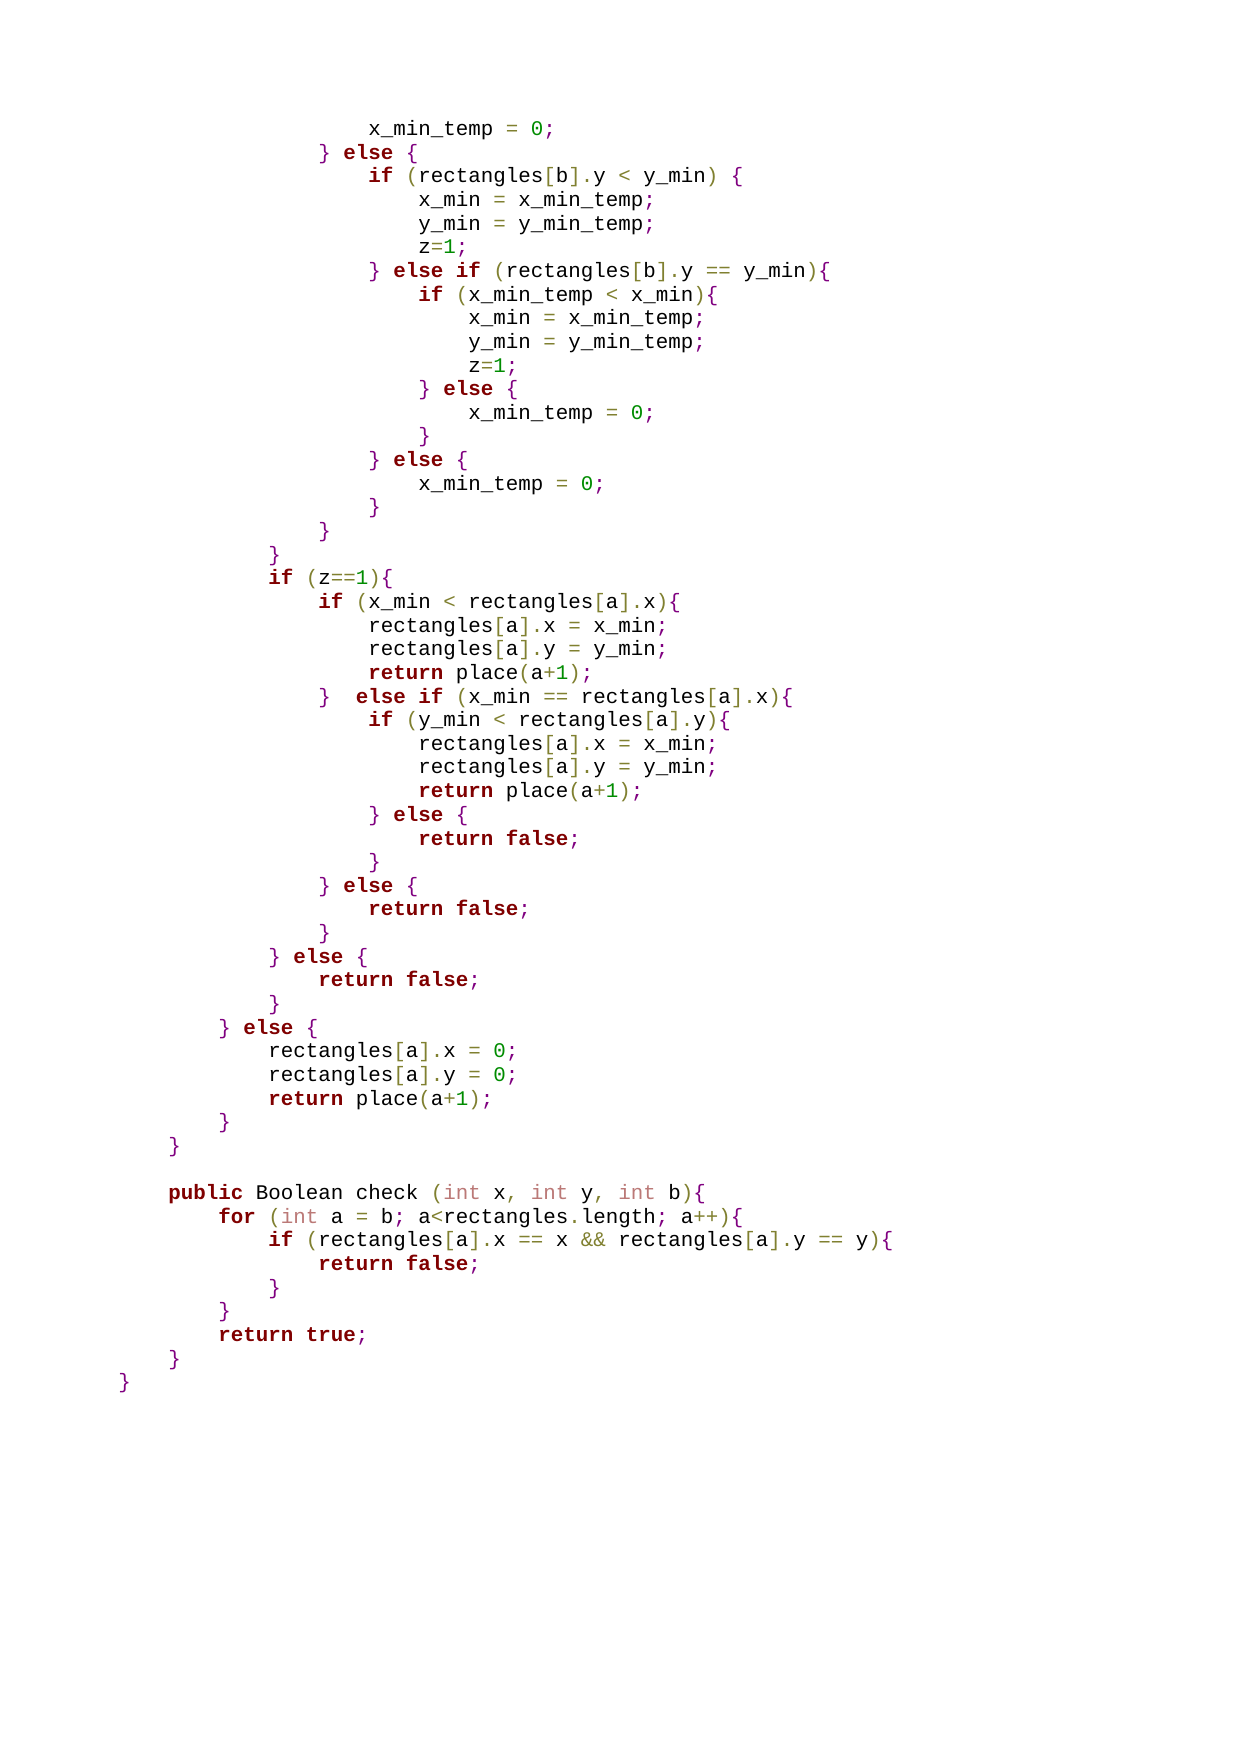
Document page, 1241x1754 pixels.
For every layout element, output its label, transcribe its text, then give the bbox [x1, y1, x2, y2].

text if (rectangles[b].y < y_min) { [118, 165, 1122, 189]
text } [118, 851, 1122, 875]
text for (int a = b; a<rectangles.length; a++){ [118, 1206, 1122, 1229]
text } [118, 1135, 1122, 1158]
text rectangles[a].x = 0; [118, 1040, 1122, 1064]
text } else if (rectangles[b].y == y_min){ [118, 260, 1122, 284]
text if (x_min < rectangles[a].x){ [118, 591, 1122, 615]
text x_min = x_min_temp; [118, 307, 1122, 331]
text y_min = y_min_temp; [118, 331, 1122, 354]
text if (y_min < rectangles[a].y){ [118, 709, 1122, 733]
text } else { [118, 946, 1122, 969]
text } [118, 1348, 1122, 1371]
text return false; [118, 1253, 1122, 1277]
text x_min_temp = 0; [118, 473, 1122, 496]
text } else { [118, 378, 1122, 402]
text if (z==1){ [118, 567, 1122, 591]
text return place(a+1); [118, 1088, 1122, 1111]
text return place(a+1); [118, 662, 1122, 686]
text } [118, 922, 1122, 946]
text } [118, 544, 1122, 567]
text rectangles[a].x = x_min; [118, 615, 1122, 638]
text return false; [118, 898, 1122, 922]
text return false; [118, 827, 1122, 851]
text } else { [118, 804, 1122, 827]
text public Boolean check (int x, int y, int b){ [118, 1182, 1122, 1206]
text x_min_temp = 0; [118, 118, 1122, 142]
text } [118, 1371, 1122, 1395]
text return place(a+1); [118, 780, 1122, 804]
text } else if (x_min == rectangles[a].x){ [118, 686, 1122, 709]
text rectangles[a].y = y_min; [118, 757, 1122, 780]
text } [118, 1111, 1122, 1135]
text return false; [118, 969, 1122, 993]
text rectangles[a].y = y_min; [118, 638, 1122, 662]
text x_min_temp = 0; [118, 402, 1122, 426]
text y_min = y_min_temp; [118, 213, 1122, 236]
text return true; [118, 1324, 1122, 1348]
text z=1; [118, 236, 1122, 260]
text } [118, 1300, 1122, 1324]
text } [118, 496, 1122, 520]
text } [118, 426, 1122, 449]
text } else { [118, 1017, 1122, 1040]
text } else { [118, 875, 1122, 898]
text } [118, 520, 1122, 544]
text if (rectangles[a].x == x && rectangles[a].y == y){ [118, 1229, 1122, 1253]
text } else { [118, 449, 1122, 473]
text } else { [118, 142, 1122, 165]
text if (x_min_temp < x_min){ [118, 284, 1122, 307]
text z=1; [118, 354, 1122, 378]
text } [118, 1277, 1122, 1300]
text rectangles[a].x = x_min; [118, 733, 1122, 757]
text rectangles[a].y = 0; [118, 1064, 1122, 1088]
text x_min = x_min_temp; [118, 189, 1122, 213]
text } [118, 993, 1122, 1017]
